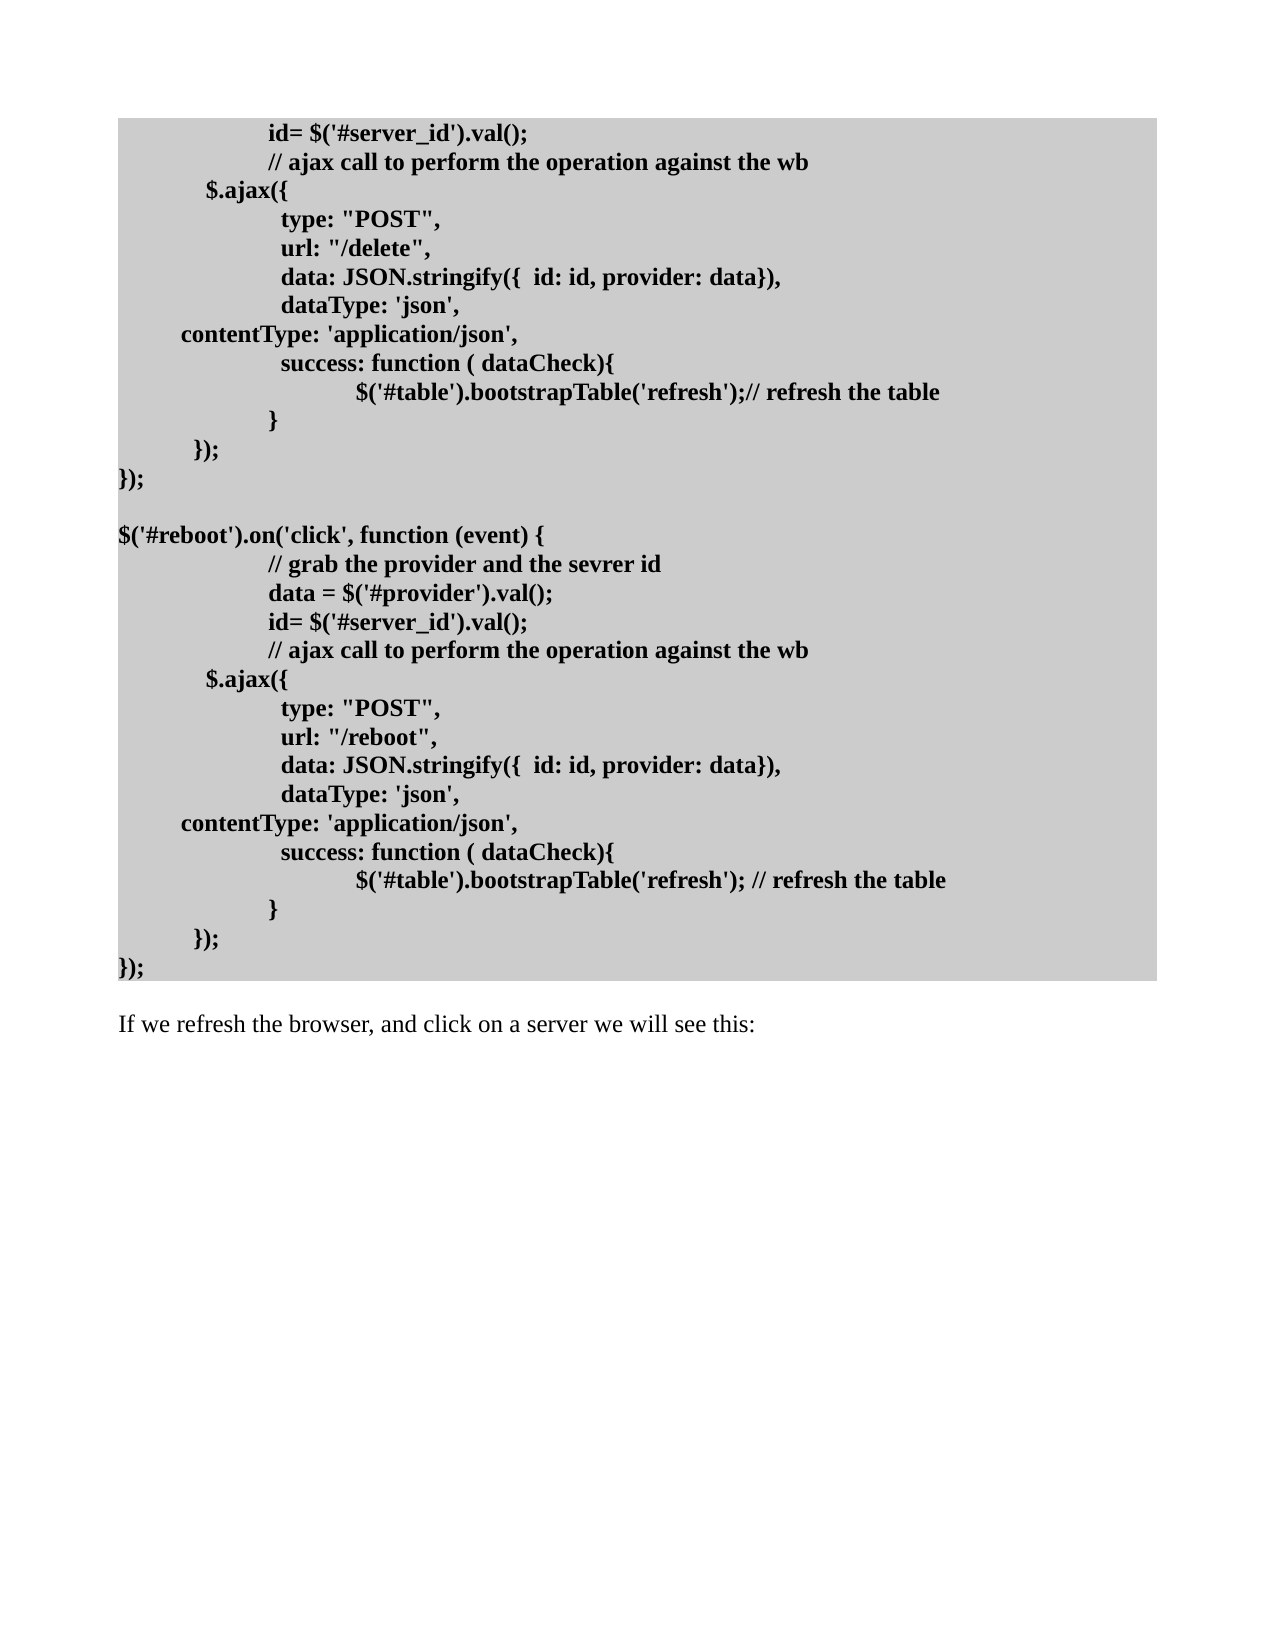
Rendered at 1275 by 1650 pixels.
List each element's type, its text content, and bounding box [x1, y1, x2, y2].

text url: "/delete", [118, 233, 1157, 262]
text }); [118, 952, 1157, 981]
text $.ajax({ [118, 176, 1157, 204]
text success: function ( dataCheck){ [118, 348, 1157, 377]
text $.ajax({ [118, 664, 1157, 693]
text // ajax call to perform the operation against the wb [118, 147, 1157, 176]
text contentType: 'application/json', [118, 808, 1157, 837]
text If we refresh the browser, and click on a server we will see this: [118, 1009, 1157, 1038]
text // ajax call to perform the operation against the wb [118, 636, 1157, 664]
text $('#table').bootstrapTable('refresh'); // refresh the table [118, 866, 1157, 894]
text dataType: 'json', [118, 779, 1157, 808]
text url: "/reboot", [118, 722, 1157, 751]
text $('#reboot').on('click', function (event) { [118, 521, 1157, 549]
text success: function ( dataCheck){ [118, 837, 1157, 866]
text data: JSON.stringify({ id: id, provider: data}), [118, 751, 1157, 779]
text dataType: 'json', [118, 291, 1157, 319]
text data = $('#provider').val(); [118, 578, 1157, 607]
text type: "POST", [118, 693, 1157, 722]
text type: "POST", [118, 204, 1157, 233]
text $('#table').bootstrapTable('refresh');// refresh the table [118, 377, 1157, 406]
text // grab the provider and the sevrer id [118, 549, 1157, 578]
text data: JSON.stringify({ id: id, provider: data}), [118, 262, 1157, 291]
text id= $('#server_id').val(); [118, 118, 1157, 147]
text }); [118, 463, 1157, 492]
text id= $('#server_id').val(); [118, 607, 1157, 636]
text } [118, 406, 1157, 434]
text } [118, 894, 1157, 923]
text }); [118, 434, 1157, 463]
text contentType: 'application/json', [118, 319, 1157, 348]
text }); [118, 923, 1157, 952]
